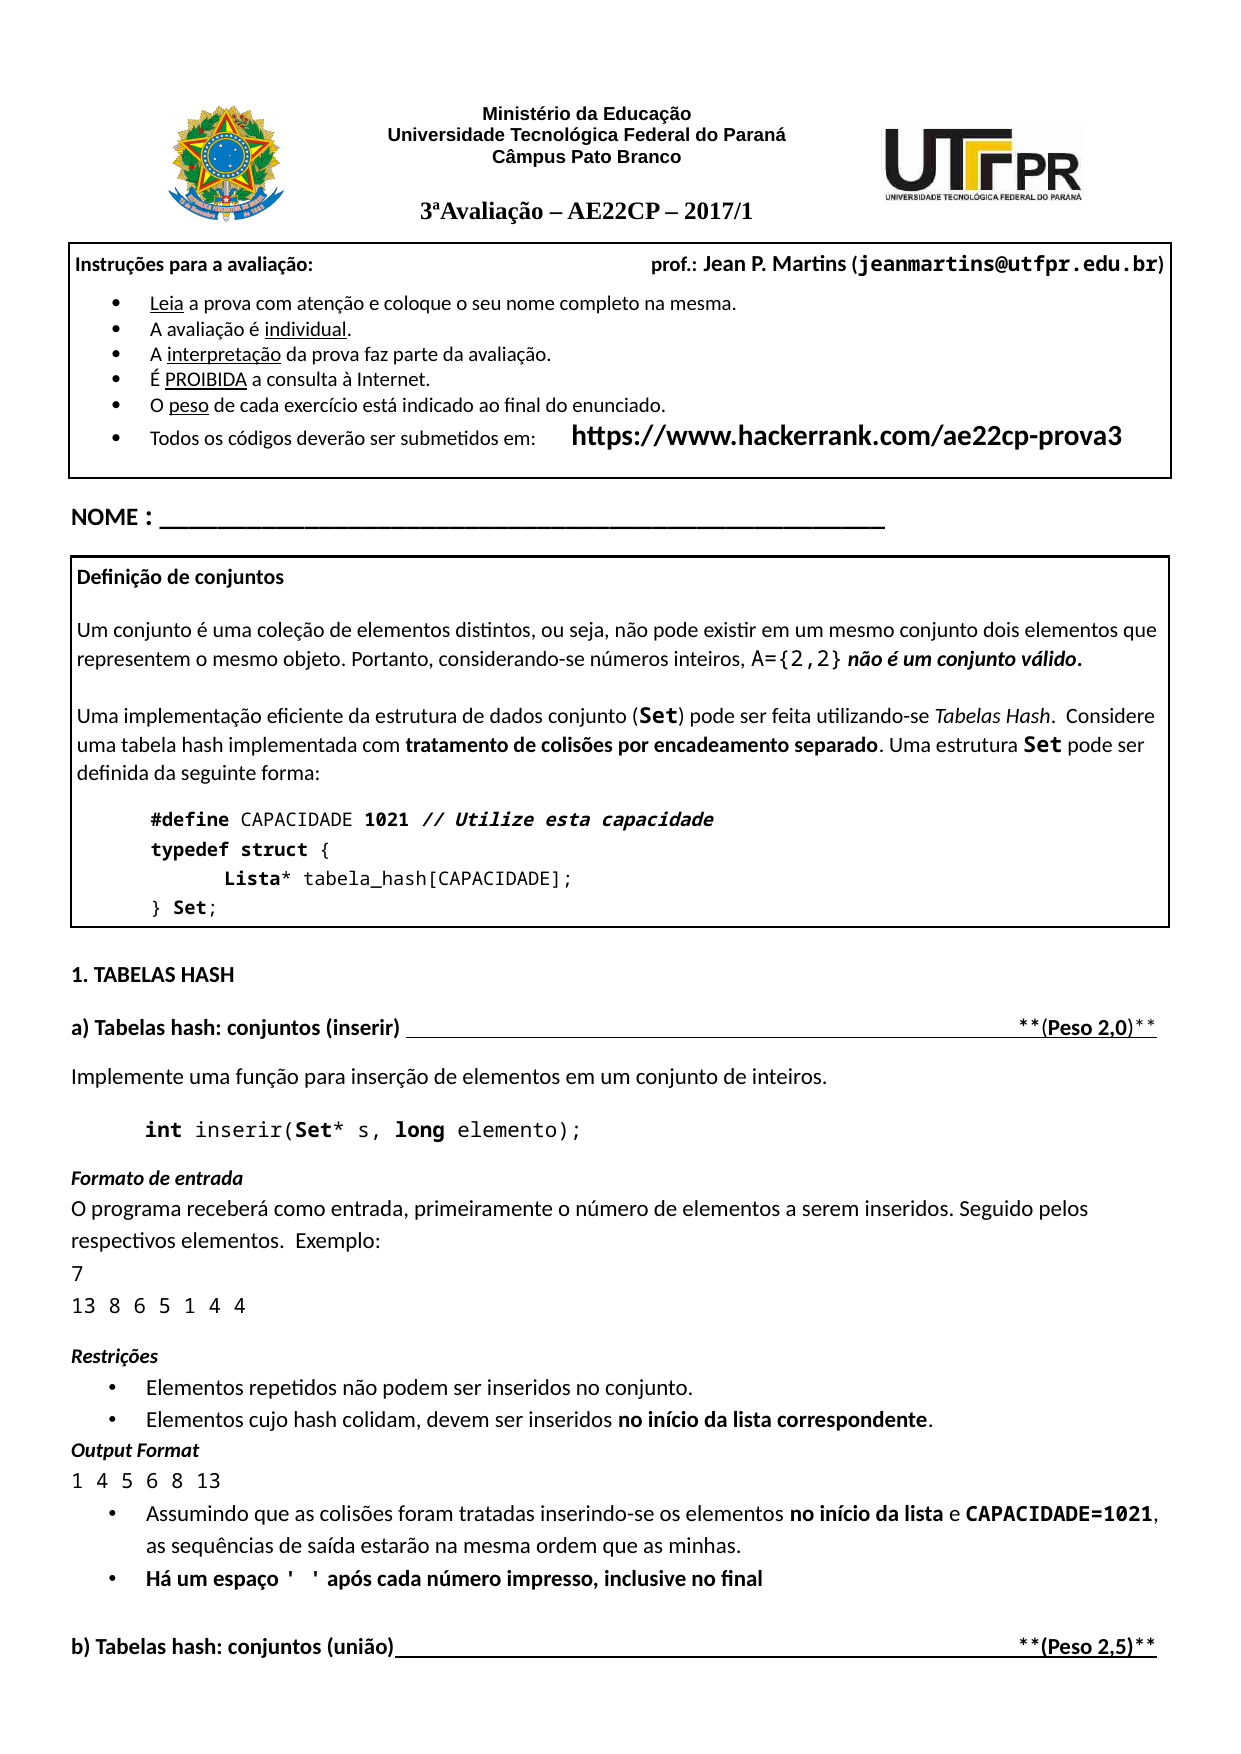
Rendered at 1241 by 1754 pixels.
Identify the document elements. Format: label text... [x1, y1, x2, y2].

picture [880, 123, 1086, 205]
table_header Definição de conjuntos Um conjunto é uma coleção de elementos distintos, ou seja, não pode existir em um mesmo conjunto dois elementos que representem o mesmo objeto. Portanto, considerando-se números inteiros, A={2,2} não é um conjunto válido. Uma implementação eficiente da estrutura de dados conjunto (Set) pode ser feita utilizando-se Tabelas Hash. Considere uma tabela hash implementada com tratamento de colisões por encadeamento separado. Uma estrutura Set pode ser definida da seguinte forma: #define CAPACIDADE 1021 // Utilize esta capacidade typedef struct { Lista* tabela_hash[CAPACIDADE]; } Set; [72, 558, 1168, 926]
text NOME : __________________________________________________ [71, 497, 1169, 532]
text int inserir(Set* s, long elemento); [71, 1115, 1169, 1143]
text Formato de entrada [71, 1165, 1169, 1191]
list Elementos repetidos não podem ser inseridos no conjunto. [108, 1373, 1169, 1401]
text 1. TABELAS HASH [71, 960, 1169, 988]
table_header Ministério da Educação Universidade Tecnológica Federal do Paraná Câmpus Pato Branco 3ªAvaliação – AE22CP – 2017/1 [302, 68, 872, 231]
text 13 8 6 5 1 4 4 [71, 1291, 1169, 1320]
table_header Instruções para a avaliação: prof.: Jean P. Martins (jeanmartins@utfpr.edu.br) Leia a prova com atenção e coloque o seu nome completo na mesma. A avaliação é individual. A interpretação da prova faz parte da avaliação. É PROIBIDA a consulta à Internet. O peso de cada exercício está indicado ao final do enunciado. Todos os códigos deverão ser submetidos em: https://www.hackerrank.com/ae22cp-prova3 [70, 244, 1170, 477]
text 1 4 5 6 8 13 [71, 1466, 1169, 1495]
text O programa receberá como entrada, primeiramente o número de elementos a serem inseridos. Seguido pelos respectivos elementos. Exemplo: [71, 1194, 1169, 1254]
list Elementos cujo hash colidam, devem ser inseridos no início da lista correspondente. [108, 1405, 1169, 1433]
text Output Format [71, 1437, 1169, 1462]
table_header [148, 68, 302, 231]
list Há um espaço ' ' após cada número impresso, inclusive no final [108, 1564, 1169, 1592]
table_header [872, 68, 1093, 231]
text 7 [71, 1259, 1169, 1287]
text Implemente uma função para inserção de elementos em um conjunto de inteiros. [71, 1062, 1169, 1090]
picture [168, 106, 284, 222]
text a) Tabelas hash: conjuntos (inserir) **(Peso 2,0)** [71, 1013, 1169, 1041]
list Assumindo que as colisões foram tratadas inserindo-se os elementos no início da lista e CAPACIDADE=1021, as sequências de saída estarão na mesma ordem que as minhas. [108, 1499, 1169, 1559]
text Restrições [71, 1343, 1169, 1369]
text b) Tabelas hash: conjuntos (união) **(Peso 2,5)** [71, 1632, 1169, 1660]
